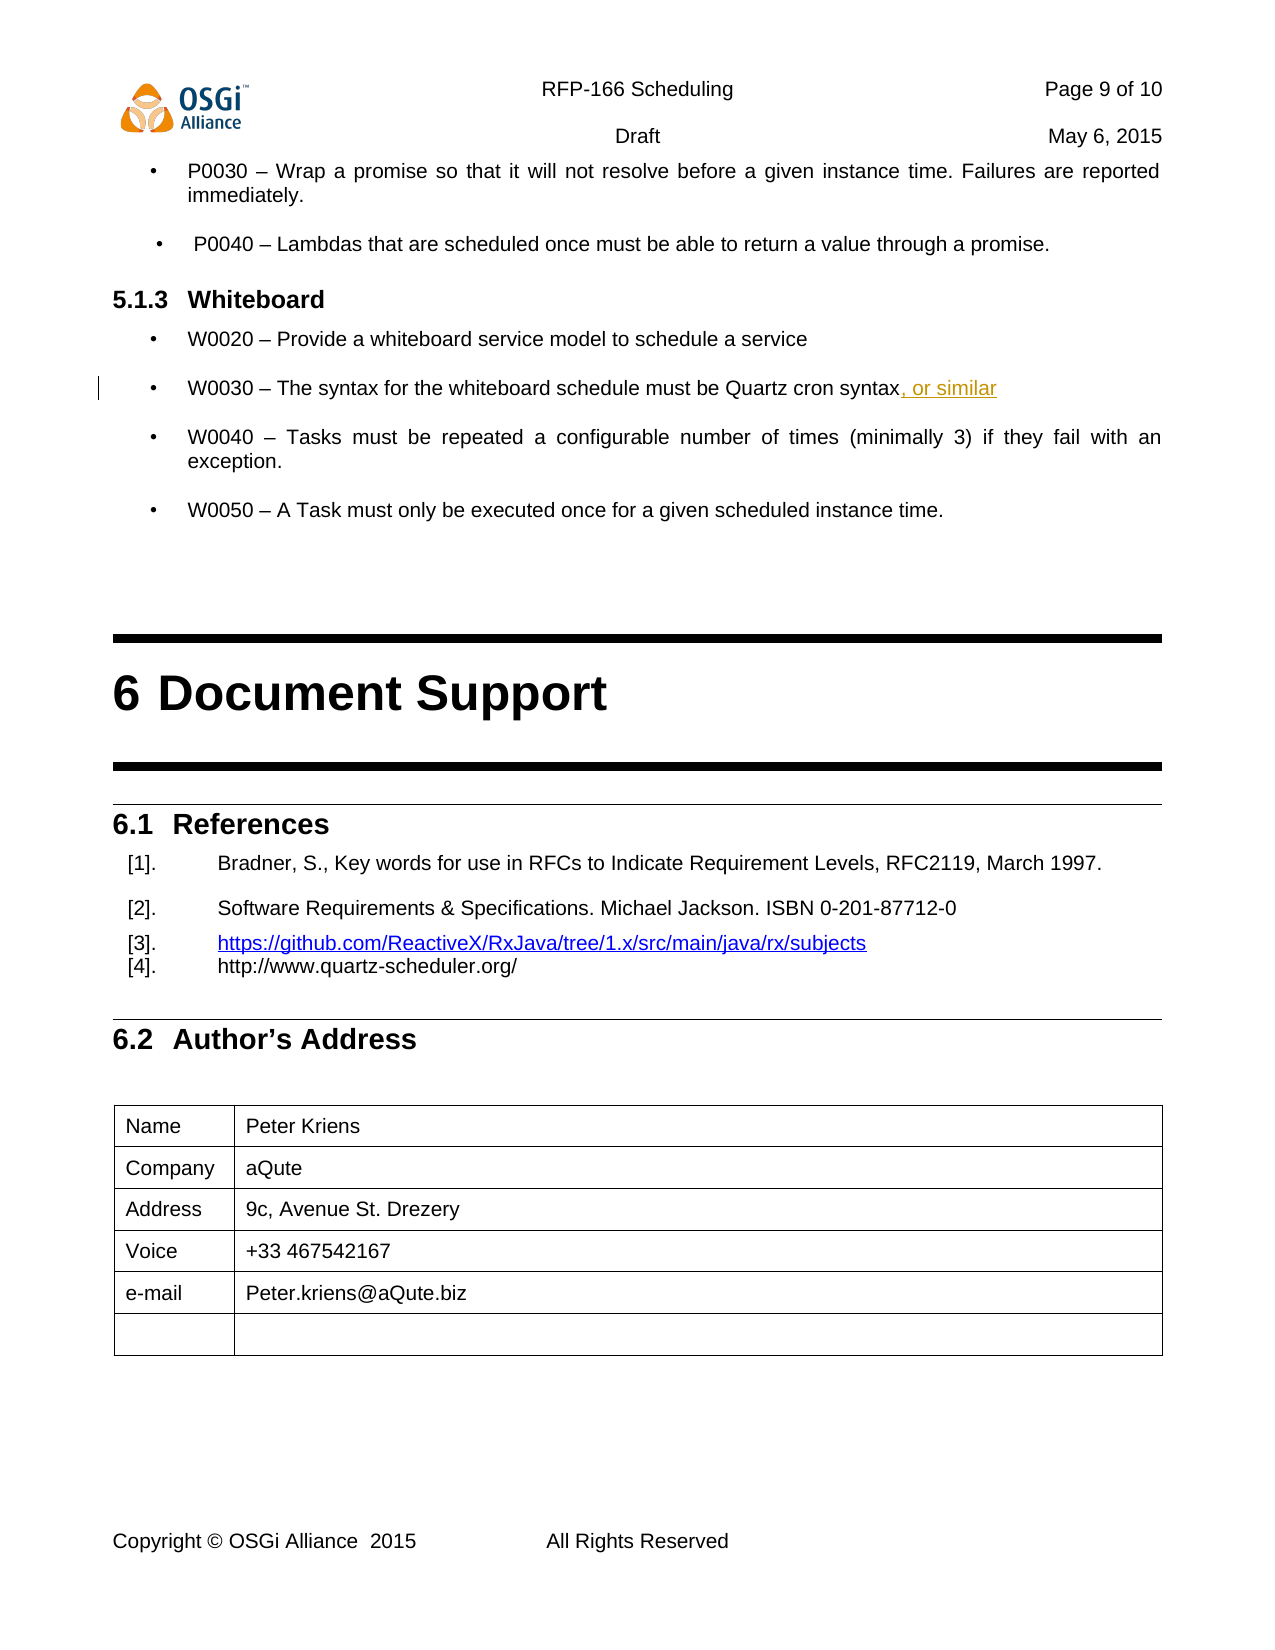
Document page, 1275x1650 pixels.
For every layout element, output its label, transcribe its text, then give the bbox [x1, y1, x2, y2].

table_cell [115, 1314, 234, 1354]
table_cell aQute [235, 1147, 1162, 1188]
subtitle References [112, 805, 1162, 841]
table_cell e-mail [115, 1272, 234, 1313]
subtitle Author’s Address [112, 1020, 1162, 1056]
list https://github.com/ReactiveX/RxJava/tree/1.x/src/main/java/rx/subjects [127, 930, 1162, 954]
table_cell Company [115, 1147, 234, 1188]
list P0040 – Lambdas that are scheduled once must be able to return a value through a promise. [156, 232, 1162, 256]
list http://www.quartz-scheduler.org/ [127, 954, 1162, 978]
table_cell Peter.kriens@aQute.biz [235, 1272, 1162, 1313]
subtitle Whiteboard [112, 285, 1162, 314]
table_cell [235, 1314, 1162, 1354]
subtitle Document Support [112, 635, 1162, 771]
list W0020 – Provide a whiteboard service model to schedule a service [150, 326, 1162, 351]
table_cell +33 467542167 [235, 1231, 1162, 1271]
list W0040 – Tasks must be repeated a configurable number of times (minimally 3) if they fail with an exception. [150, 424, 1162, 473]
list P0030 – Wrap a promise so that it will not resolve before a given instance time. Failures are reported immediately. [150, 159, 1162, 207]
table_cell Voice [115, 1231, 234, 1271]
list W0030 – The syntax for the whiteboard schedule must be Quartz cron syntax, or similar [150, 376, 1162, 399]
list Software Requirements & Specifications. Michael Jackson. ISBN 0-201-87712-0 [127, 896, 1162, 920]
table_header Peter Kriens [235, 1106, 1162, 1146]
table_cell Address [115, 1189, 234, 1229]
list Bradner, S., Key words for use in RFCs to Indicate Requirement Levels, RFC2119, March 1997. [127, 851, 1162, 875]
table_header Name [115, 1106, 234, 1146]
table_cell 9c, Avenue St. Drezery [235, 1189, 1162, 1229]
list W0050 – A Task must only be executed once for a given scheduled instance time. [150, 498, 1162, 522]
picture [113, 76, 257, 140]
